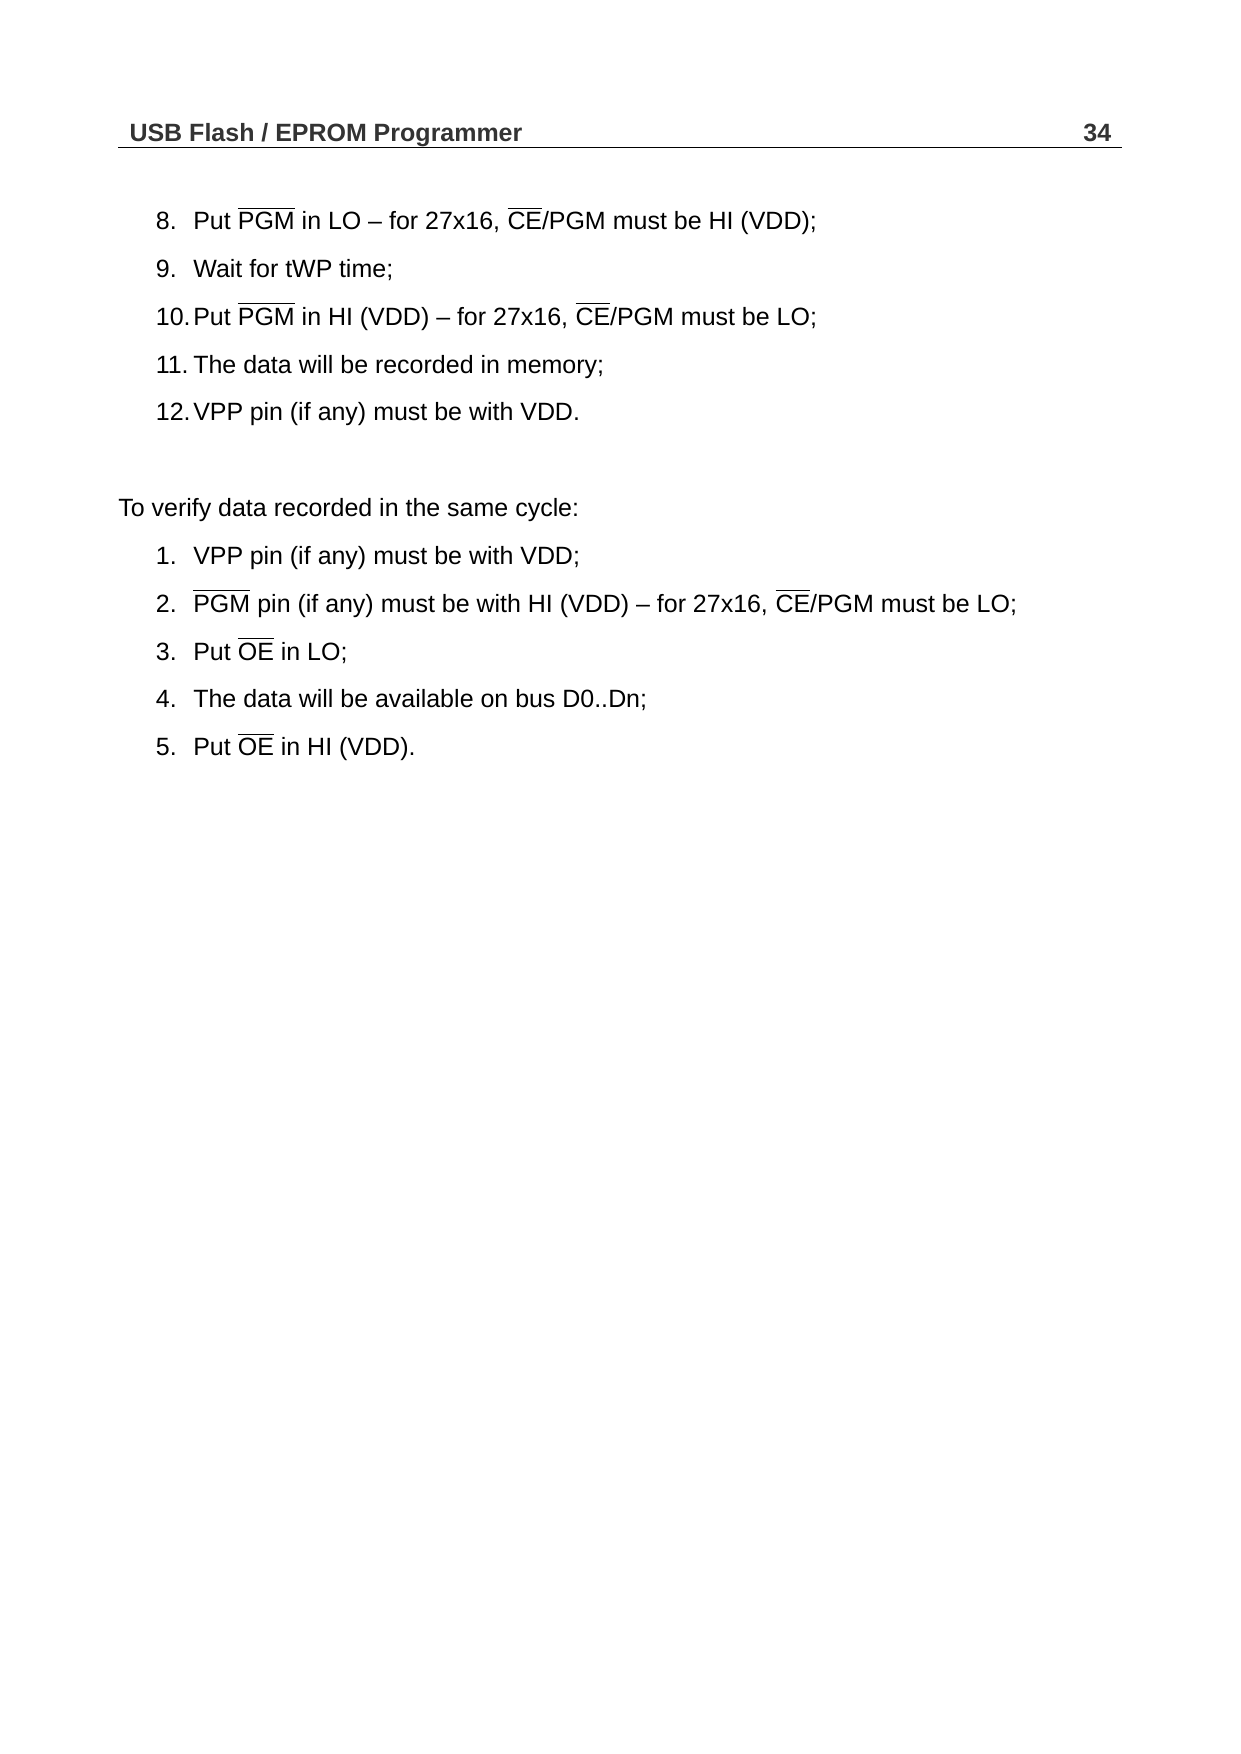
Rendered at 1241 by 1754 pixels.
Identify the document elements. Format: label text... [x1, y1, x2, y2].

list Put PGM in LO – for 27x16, CE/PGM must be HI (VDD); [156, 206, 1122, 235]
list VPP pin (if any) must be with VDD; [156, 541, 1122, 569]
list Put OE in LO; [156, 636, 1122, 665]
list The data will be recorded in memory; [156, 349, 1122, 378]
list Wait for tWP time; [156, 254, 1122, 283]
list The data will be available on bus D0..Dn; [156, 684, 1122, 713]
list VPP pin (if any) must be with VDD. [156, 397, 1122, 426]
list Put PGM in HI (VDD) – for 27x16, CE/PGM must be LO; [156, 302, 1122, 331]
list Put OE in HI (VDD). [156, 732, 1122, 761]
list PGM pin (if any) must be with HI (VDD) – for 27x16, CE/PGM must be LO; [156, 589, 1122, 617]
text To verify data recorded in the same cycle: [118, 493, 1122, 522]
